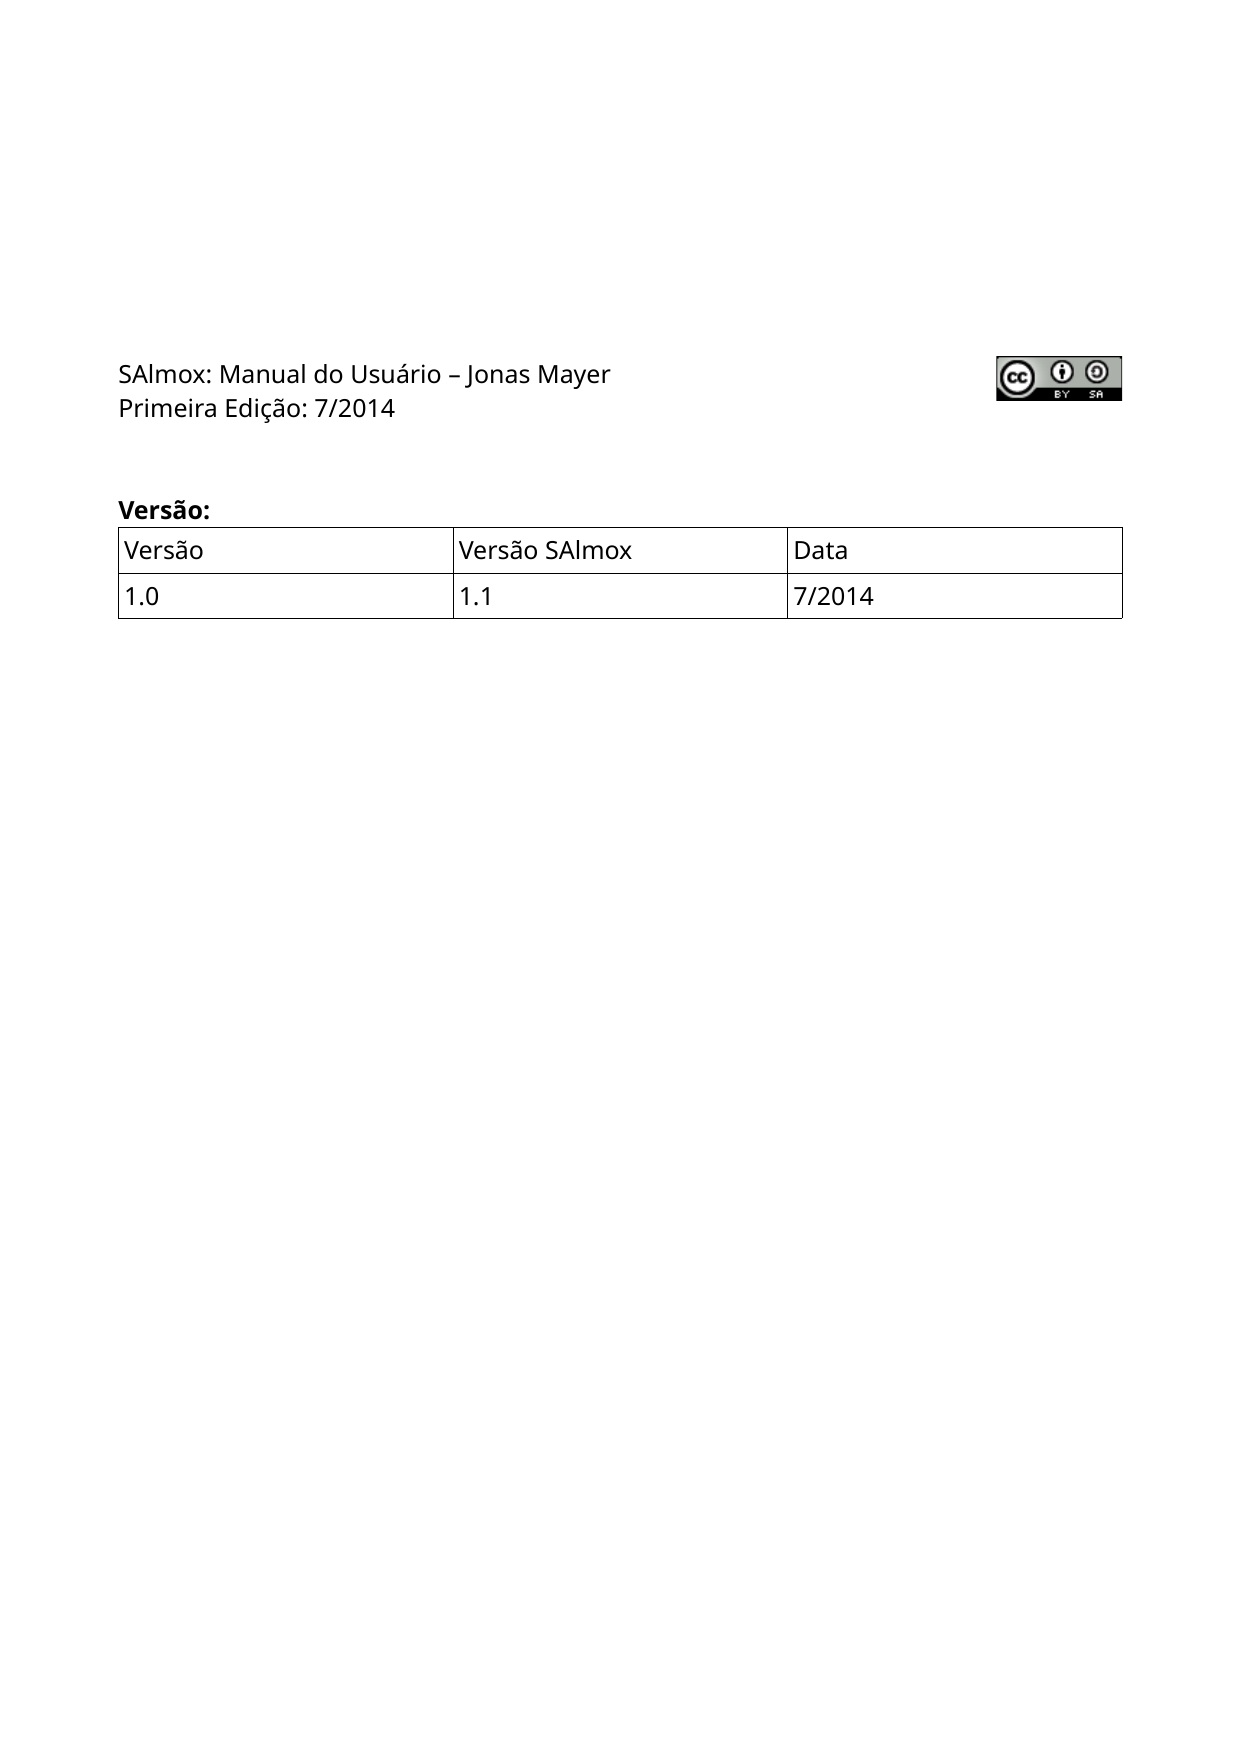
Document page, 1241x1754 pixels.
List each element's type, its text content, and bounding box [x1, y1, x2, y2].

picture [996, 356, 1123, 401]
text Versão: [118, 493, 1122, 527]
table_cell 1.0 [119, 574, 453, 618]
table_header Versão [119, 528, 453, 572]
table_cell 1.1 [454, 574, 787, 618]
table_cell 7/2014 [788, 574, 1122, 618]
text Primeira Edição: 7/2014 [118, 391, 1122, 425]
table_header Data [788, 528, 1122, 572]
table_header Versão SAlmox [454, 528, 787, 572]
text SAlmox: Manual do Usuário – Jonas Mayer [118, 357, 996, 391]
